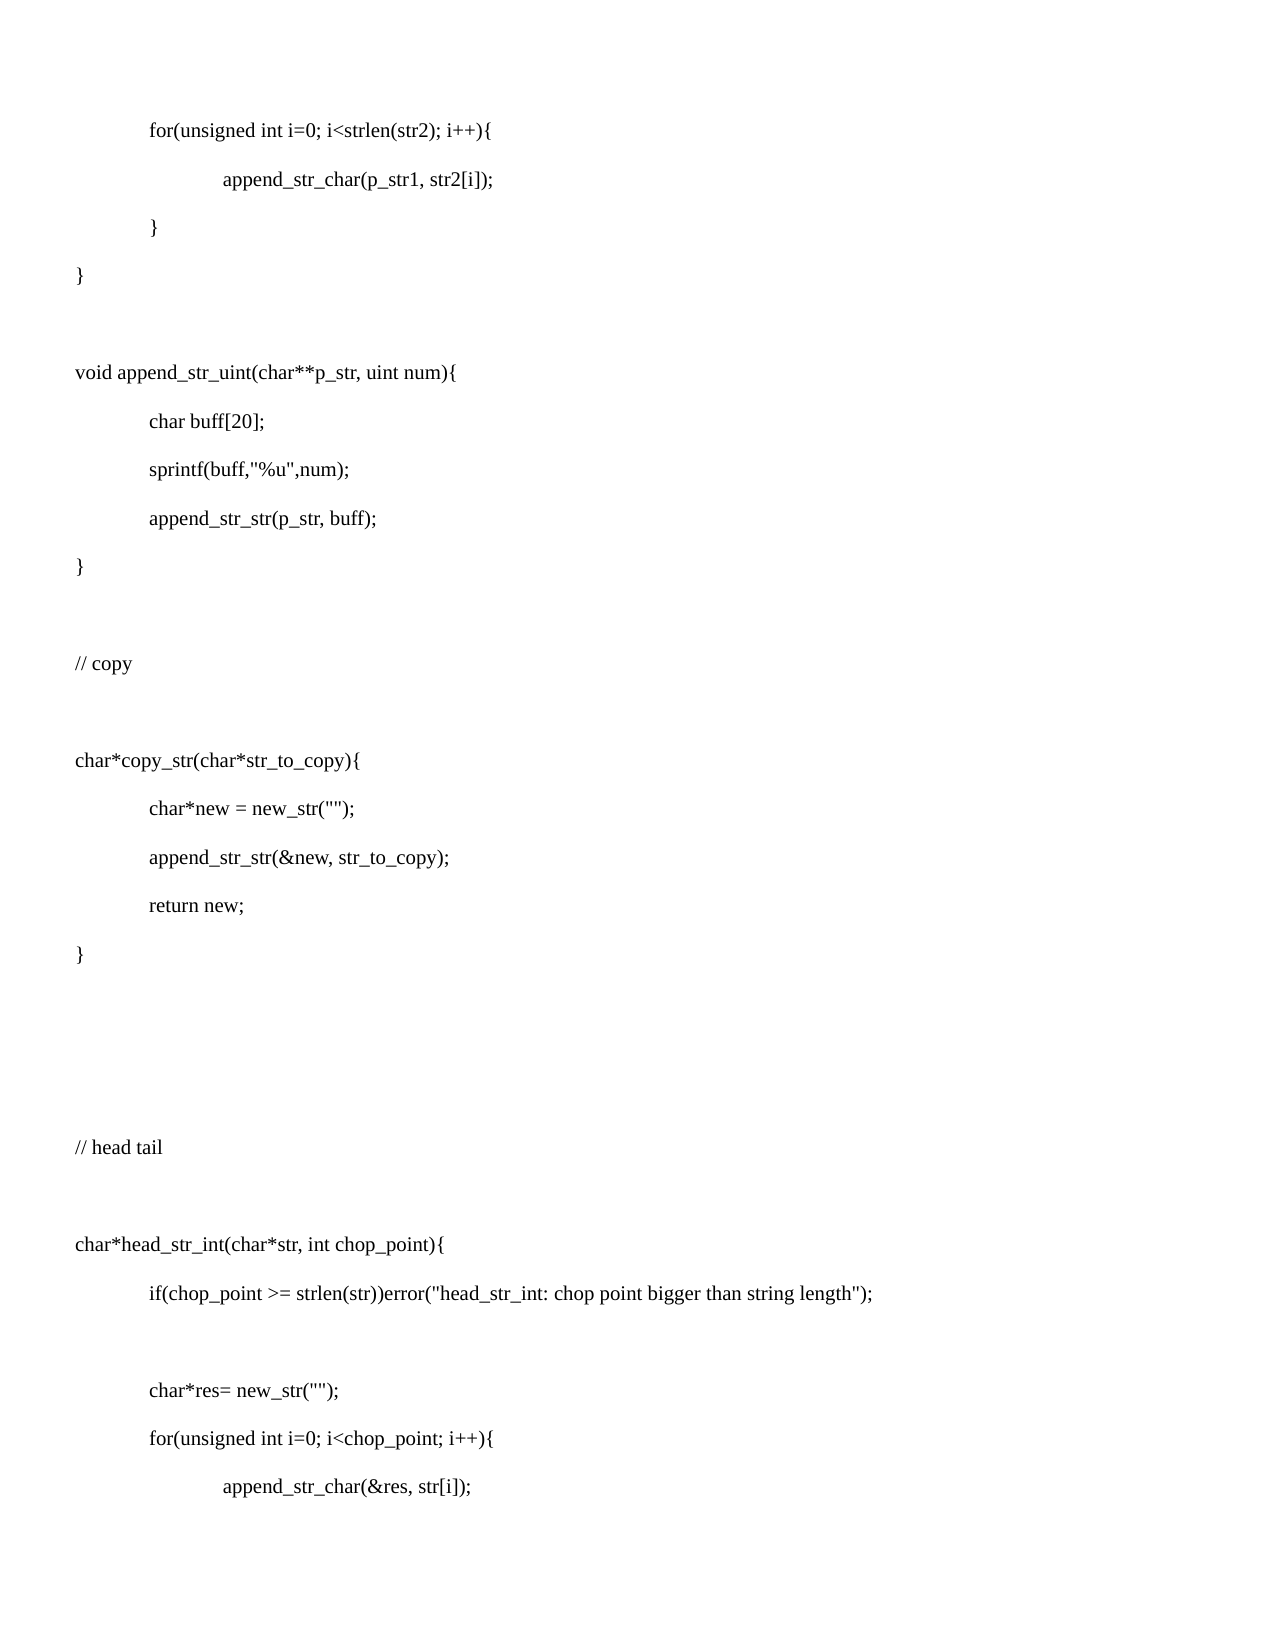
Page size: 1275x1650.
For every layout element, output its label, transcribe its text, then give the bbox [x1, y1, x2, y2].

text for(unsigned int i=0; i<chop_point; i++){ [75, 1426, 1209, 1450]
text if(chop_point >= strlen(str))error("head_str_int: chop point bigger than string length"); [75, 1281, 1209, 1305]
text append_str_str(&new, str_to_copy); [75, 845, 1209, 869]
text } [75, 215, 1209, 239]
text char*new = new_str(""); [75, 796, 1209, 820]
text void append_str_uint(char**p_str, uint num){ [75, 360, 1209, 384]
text } [75, 942, 1209, 966]
text return new; [75, 893, 1209, 917]
text char buff[20]; [75, 409, 1209, 433]
text // copy [75, 651, 1209, 675]
text char*copy_str(char*str_to_copy){ [75, 748, 1209, 772]
text char*head_str_int(char*str, int chop_point){ [75, 1232, 1209, 1256]
text } [75, 554, 1209, 578]
text for(unsigned int i=0; i<strlen(str2); i++){ [75, 118, 1209, 142]
text } [75, 263, 1209, 287]
text char*res= new_str(""); [75, 1377, 1209, 1402]
text append_str_char(p_str1, str2[i]); [75, 167, 1209, 191]
text // head tail [75, 1135, 1209, 1159]
text append_str_str(p_str, buff); [75, 506, 1209, 530]
text append_str_char(&res, str[i]); [75, 1474, 1209, 1498]
text sprintf(buff,"%u",num); [75, 457, 1209, 481]
